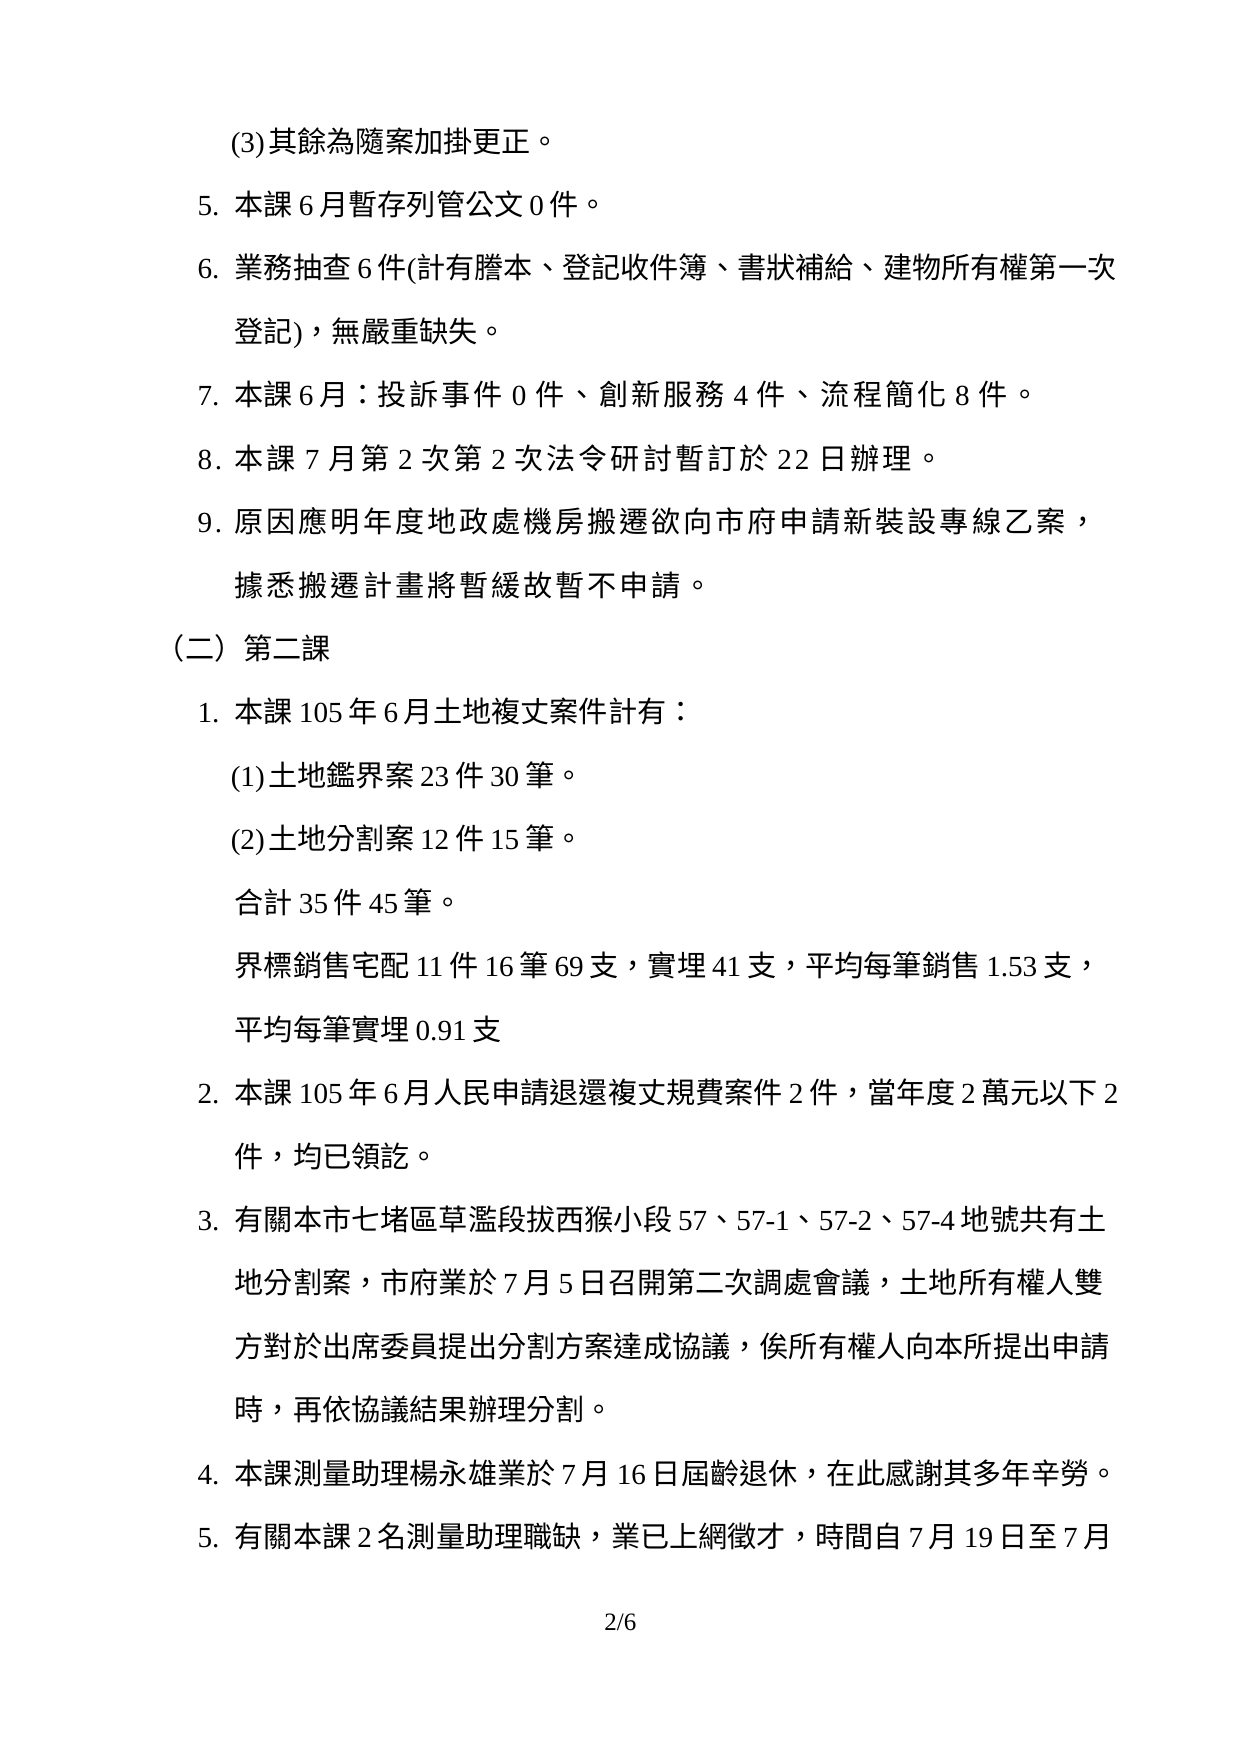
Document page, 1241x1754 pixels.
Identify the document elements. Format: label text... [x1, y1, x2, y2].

list 土地分割案12件15筆。 [231, 816, 1122, 858]
list 土地鑑界案23件30筆。 [231, 752, 1122, 795]
list 有關本市七堵區草濫段拔西猴小段57、57-1、57-2、57-4地號共有土地分割案，市府業於7月5日召開第二次調處會議，土地所有權人雙方對於出席委員提出分割方案達成協議，俟所有權人向本所提出申請時，再依協議結果辦理分割。 [197, 1197, 1122, 1429]
list 有關本課2名測量助理職缺，業已上網徵才，時間自7月19日至7月 [197, 1514, 1122, 1556]
list 本課7月第2次第2次法令研討暫訂於22日辦理。 [197, 435, 1122, 478]
list 本課測量助理楊永雄業於7月16日屆齡退休，在此感謝其多年辛勞。 [197, 1450, 1122, 1493]
list 其餘為隨案加掛更正。 [231, 118, 1122, 160]
list 第二課 [156, 626, 1122, 668]
list 合計35件45筆。 [197, 879, 1122, 922]
list 本課105年6月人民申請退還複丈規費案件2件，當年度2萬元以下2件，均已領訖。 [197, 1070, 1122, 1175]
list 業務抽查6件(計有謄本、登記收件簿、書狀補給、建物所有權第一次登記)，無嚴重缺失。 [197, 245, 1122, 351]
list 本課105年6月土地複丈案件計有： [197, 689, 1122, 731]
list 本課6月：投訴事件0件、創新服務4件、流程簡化8件。 [197, 372, 1122, 414]
list 本課6月暫存列管公文0件。 [197, 182, 1122, 224]
list 界標銷售宅配11件16筆69支，實埋41支，平均每筆銷售1.53支，平均每筆實埋0.91支 [197, 943, 1122, 1048]
list 原因應明年度地政處機房搬遷欲向市府申請新裝設專線乙案，據悉搬遷計畫將暫緩故暫不申請。 [197, 499, 1122, 604]
